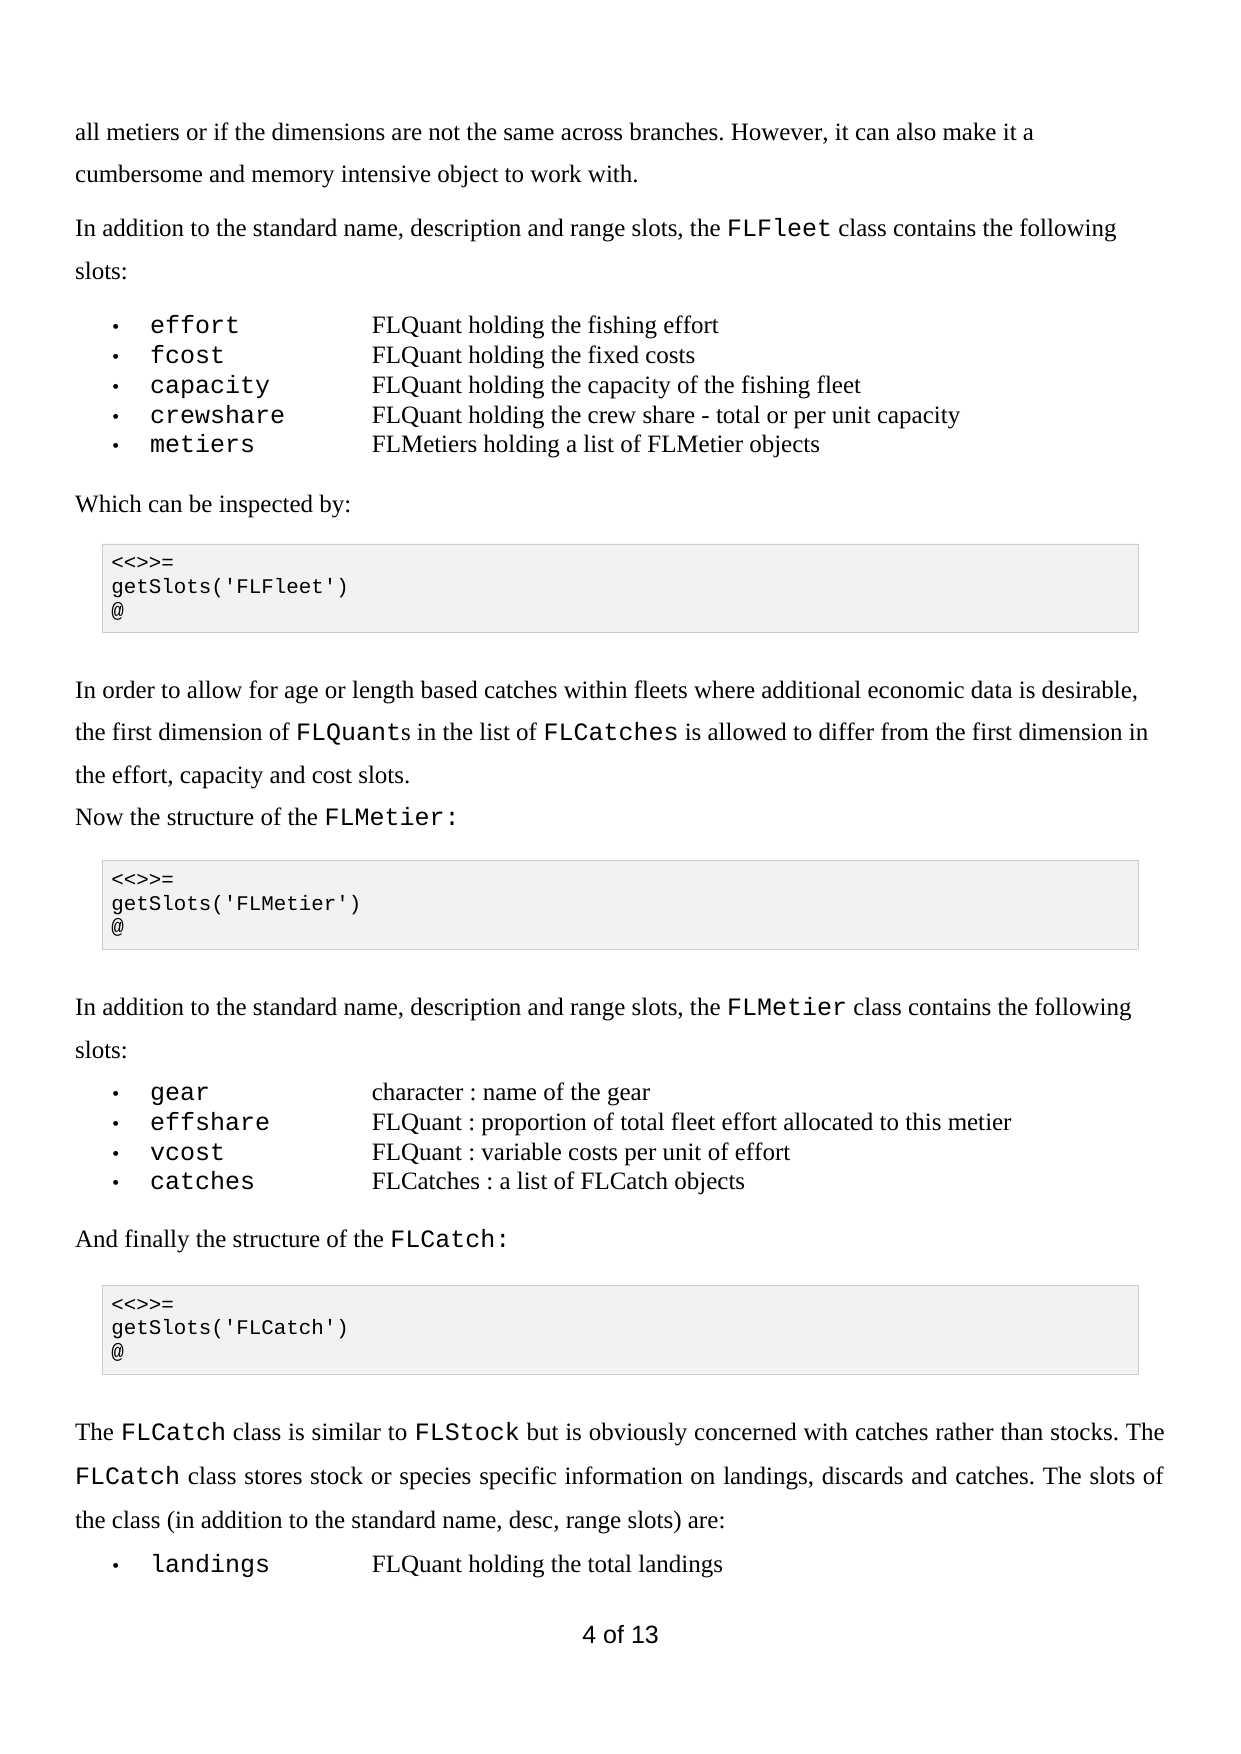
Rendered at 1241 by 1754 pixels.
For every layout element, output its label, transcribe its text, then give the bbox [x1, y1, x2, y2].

list metiers FLMetiers holding a list of FLMetier objects [112, 431, 1166, 460]
text all metiers or if the dimensions are not the same across branches. However, it can also make it a cumbersome and memory intensive object to work with. [75, 118, 1166, 187]
text @ [111, 600, 1129, 623]
text The FLCatch class is similar to FLStock but is obviously concerned with catches rather than stocks. The FLCatch class stores stock or species specific information on landings, discards and catches. The slots of the class (in addition to the standard name, desc, range slots) are: [75, 1273, 1166, 1536]
list catches FLCatches : a list of FLCatch objects [112, 1167, 1166, 1197]
text <<>>= [111, 869, 1129, 892]
list capacity FLQuant holding the capacity of the fishing fleet [112, 371, 1166, 401]
text In addition to the standard name, description and range slots, the FLMetier class contains the following slots: [75, 848, 1166, 1064]
list effort FLQuant holding the fishing effort [112, 311, 1166, 341]
list effshare FLQuant : proportion of total fleet effort allocated to this metier [112, 1108, 1166, 1138]
text In order to allow for age or length based catches within fleets where additional economic data is desirable, the first dimension of FLQuants in the list of FLCatches is allowed to differ from the first dimension in the effort, capacity and cost slots. [75, 531, 1166, 789]
text getSlots('FLCatch') [111, 1317, 1129, 1341]
text @ [111, 1341, 1129, 1365]
text getSlots('FLMetier') [111, 892, 1129, 916]
text getSlots('FLFleet') [111, 576, 1129, 600]
text @ [111, 916, 1129, 940]
text And finally the structure of the FLCatch: [75, 1225, 1166, 1255]
text In addition to the standard name, description and range slots, the FLFleet class contains the following slots: [75, 214, 1166, 285]
text Now the structure of the FLMetier: [75, 803, 1166, 833]
text <<>>= [111, 552, 1129, 576]
list vcost FLQuant : variable costs per unit of effort [112, 1138, 1166, 1167]
text Which can be inspected by: [75, 490, 1166, 518]
list fcost FLQuant holding the fixed costs [112, 341, 1166, 371]
list landings FLQuant holding the total landings [112, 1550, 1166, 1580]
list crewshare FLQuant holding the crew share - total or per unit capacity [112, 401, 1166, 431]
text <<>>= [111, 1294, 1129, 1317]
list gear character : name of the gear [112, 1078, 1166, 1108]
